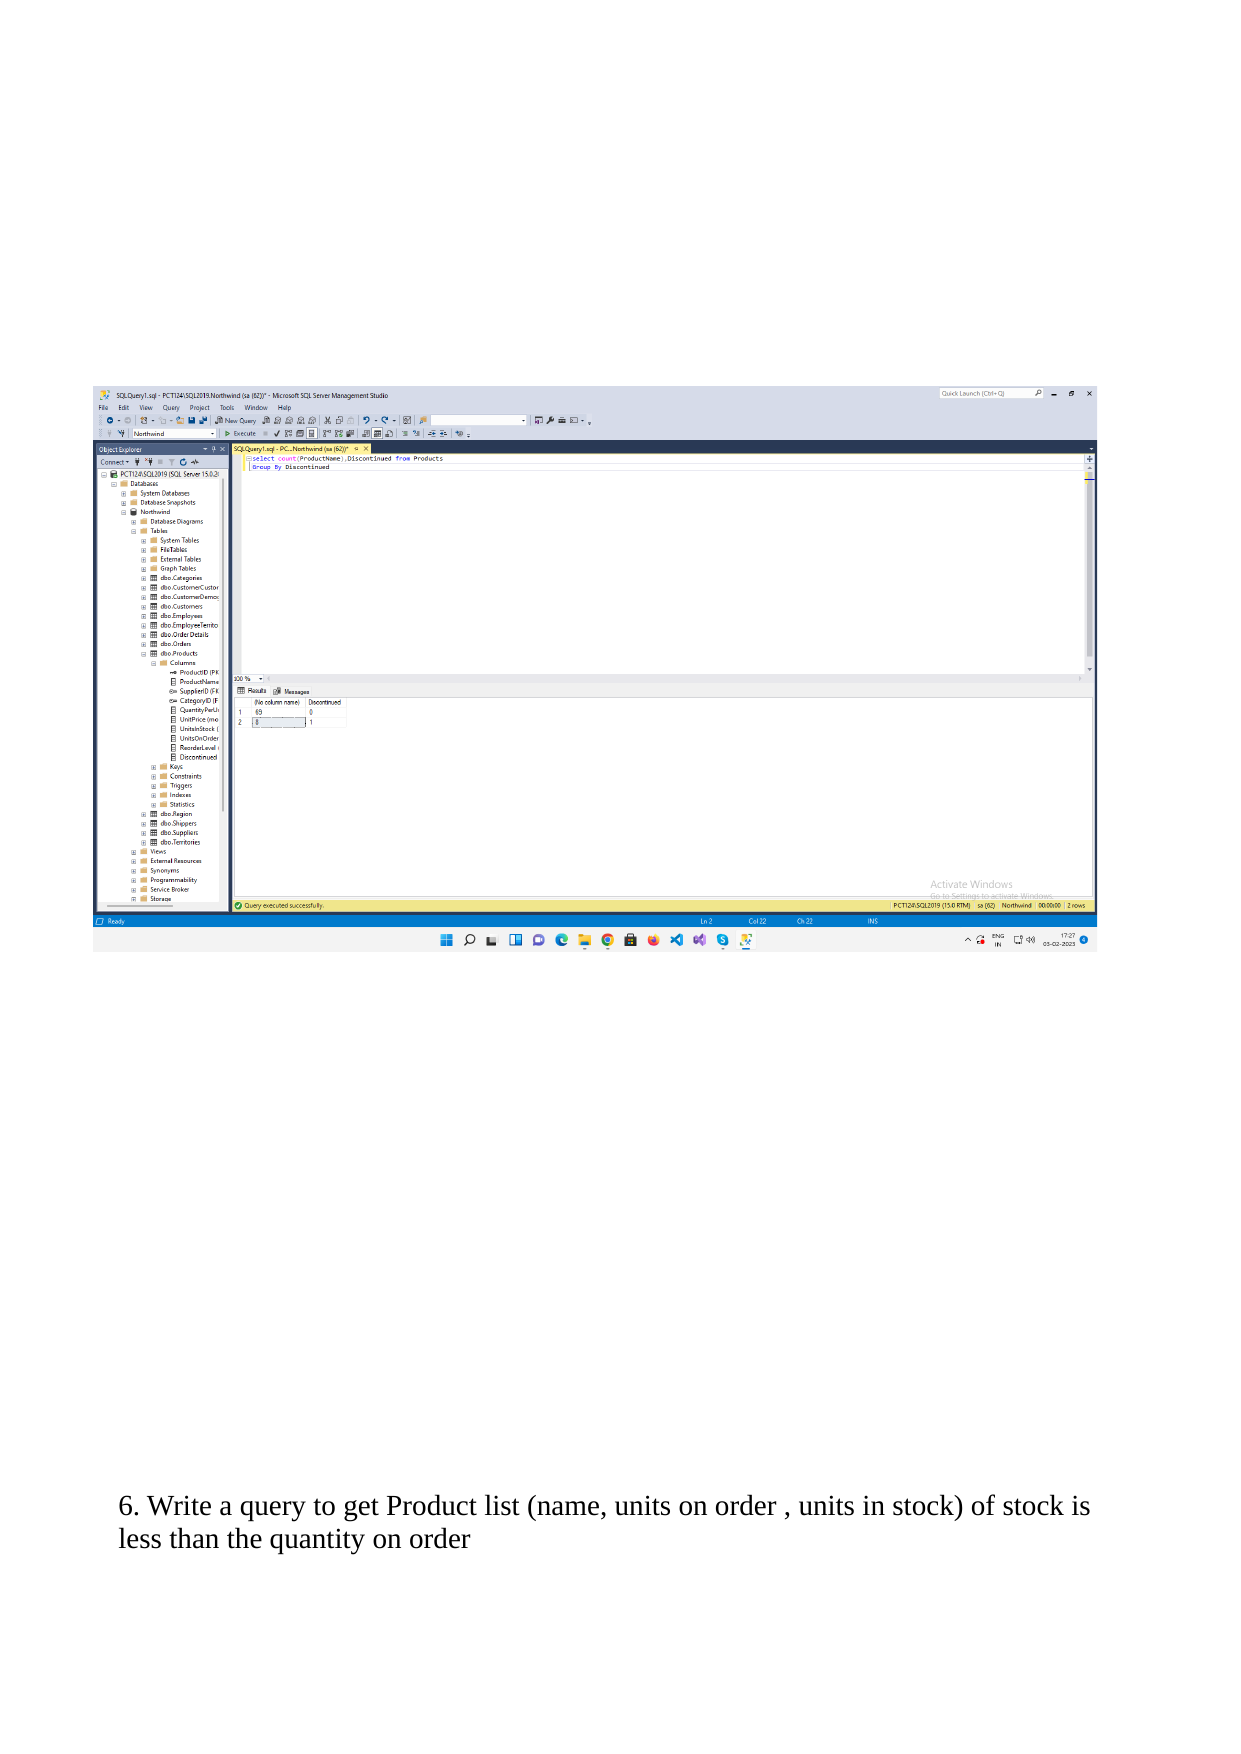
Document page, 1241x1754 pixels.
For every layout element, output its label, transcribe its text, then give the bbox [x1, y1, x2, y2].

picture [93, 386, 1098, 952]
text 6. Write a query to get Product list (name, units on order , units in stock) of stock is less than the quantity on order [118, 1488, 1122, 1555]
